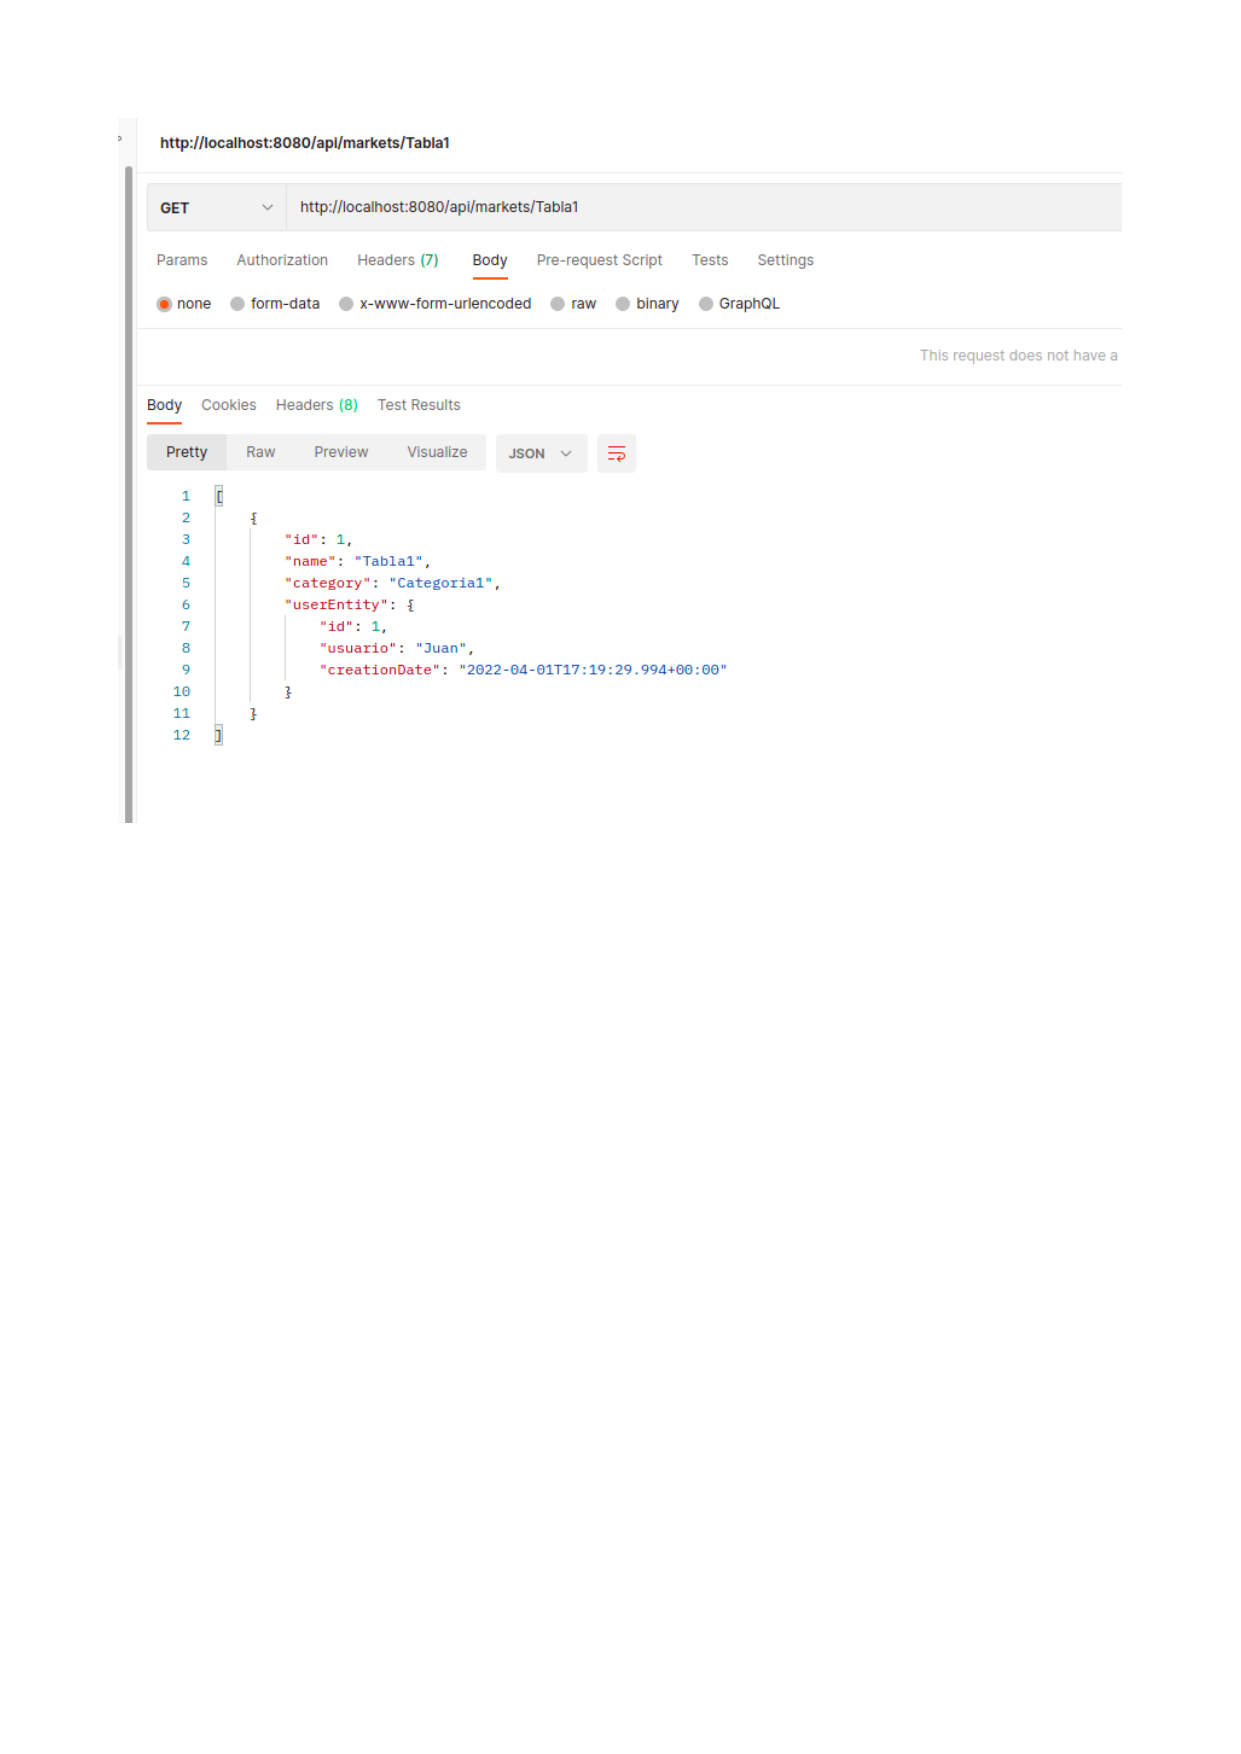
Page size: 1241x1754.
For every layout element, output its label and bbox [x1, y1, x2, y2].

picture [118, 118, 1123, 823]
